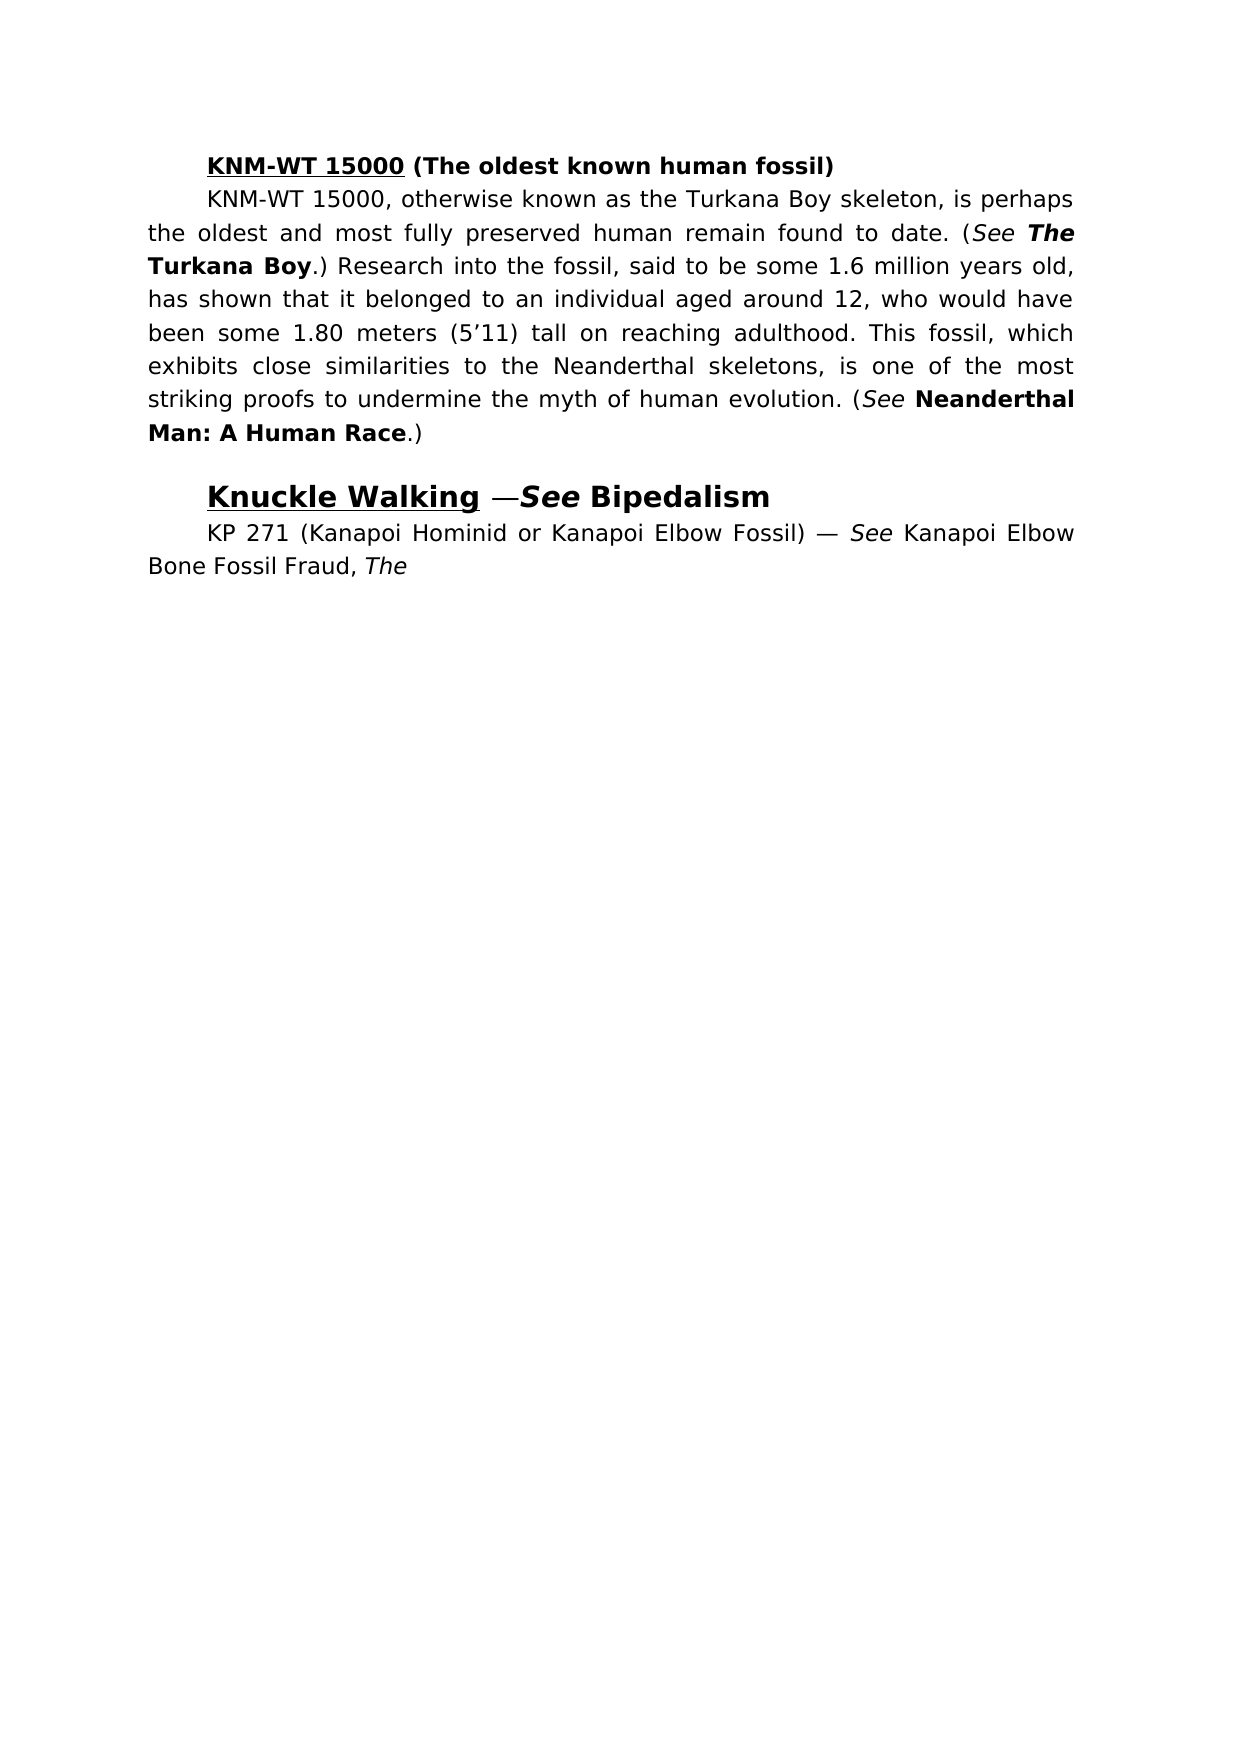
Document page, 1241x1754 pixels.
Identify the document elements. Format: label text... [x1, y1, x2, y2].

text KP 271 (Kanapoi Hominid or Kanapoi Elbow Fossil) — See Kanapoi Elbow Bone Fossil Fraud, The [148, 514, 1075, 581]
text Knuckle Walking —See Bipedalism [148, 481, 1075, 514]
text KNM-WT 15000 (The oldest known human fossil) [148, 148, 1075, 181]
text KNM-WT 15000, otherwise known as the Turkana Boy skeleton, is perhaps the oldest and most fully preserved human remain found to date. (See The Turkana Boy.) Research into the fossil, said to be some 1.6 million years old, has shown that it belonged to an individual aged around 12, who would have been some 1.80 meters (5’11) tall on reaching adulthood. This fossil, which exhibits close similarities to the Neanderthal skeletons, is one of the most striking proofs to undermine the myth of human evolution. (See Neanderthal Man: A Human Race.) [148, 181, 1075, 448]
